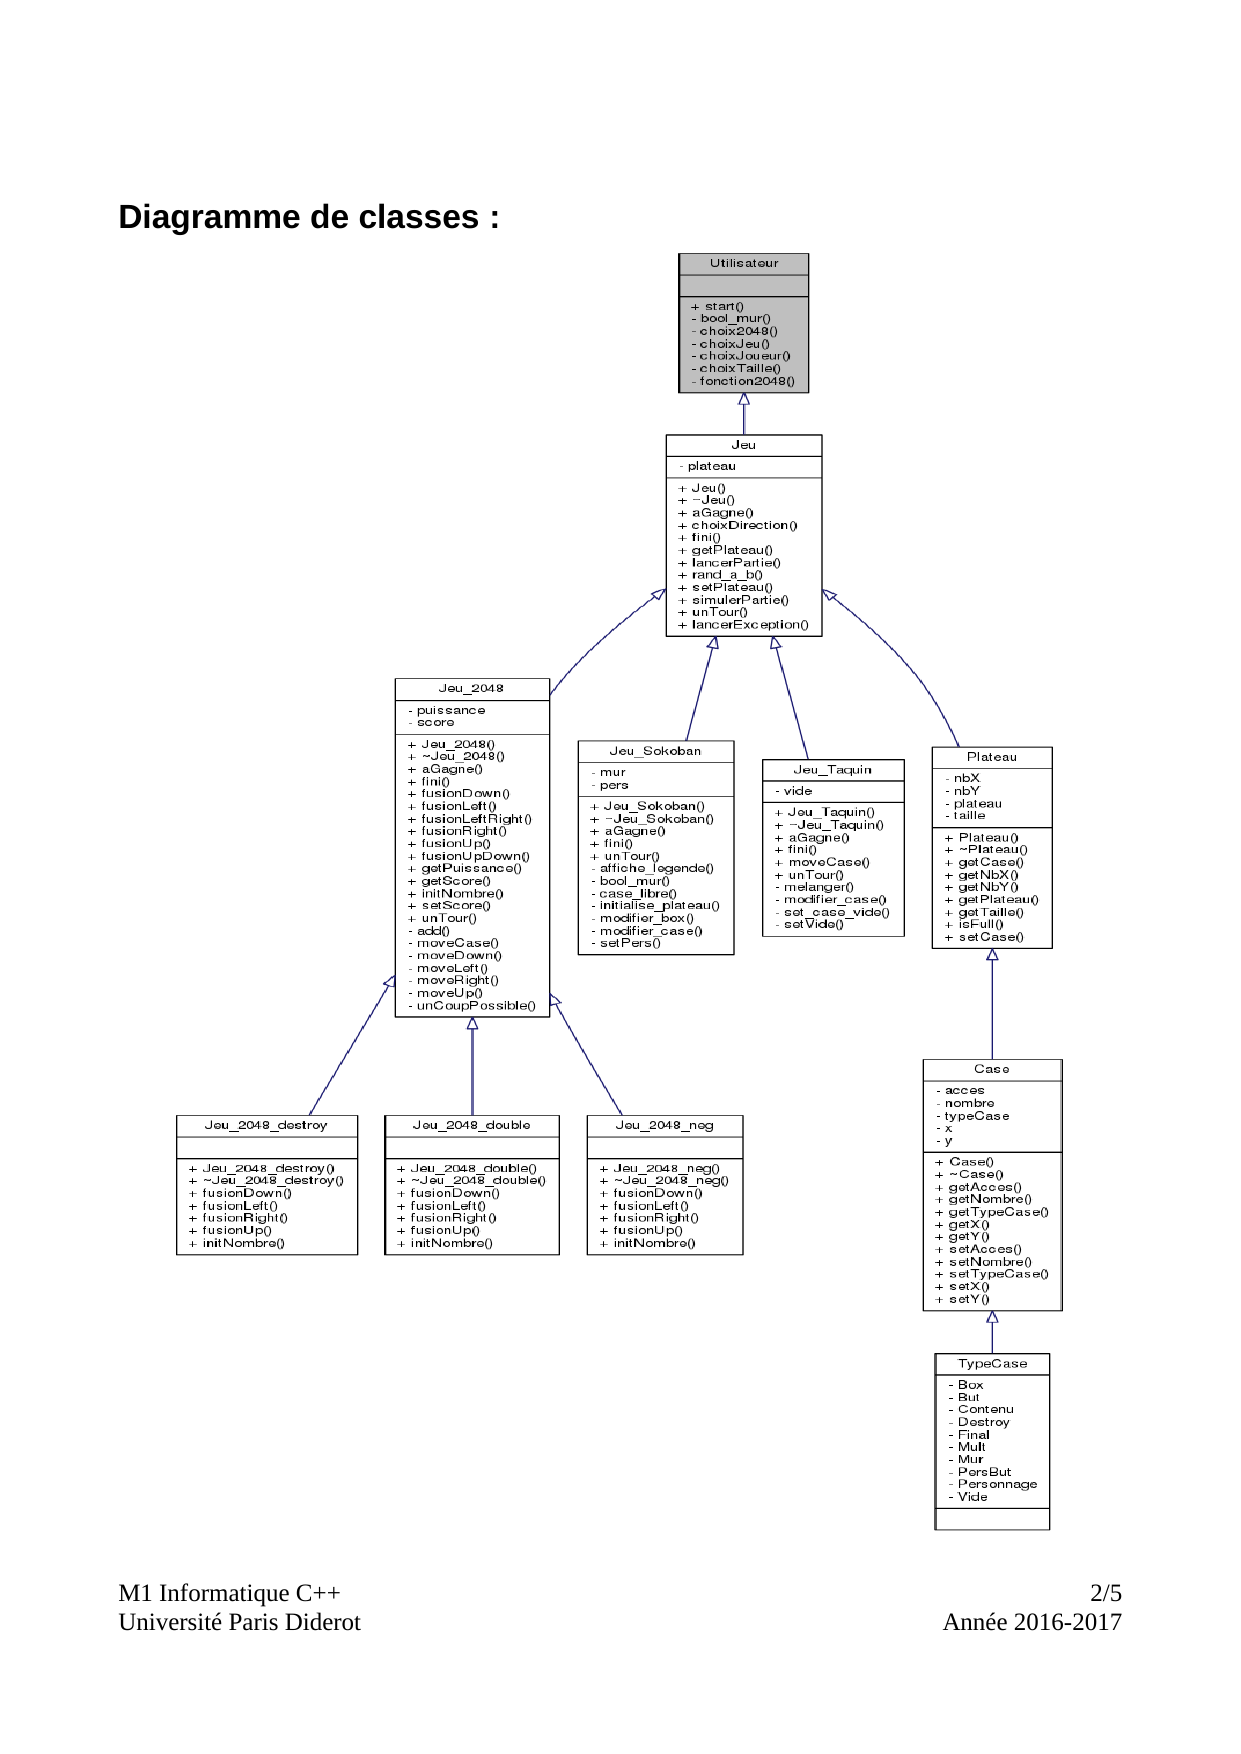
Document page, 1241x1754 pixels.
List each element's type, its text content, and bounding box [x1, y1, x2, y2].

picture [172, 248, 1069, 1535]
subtitle Diagramme de classes : [118, 197, 1123, 236]
